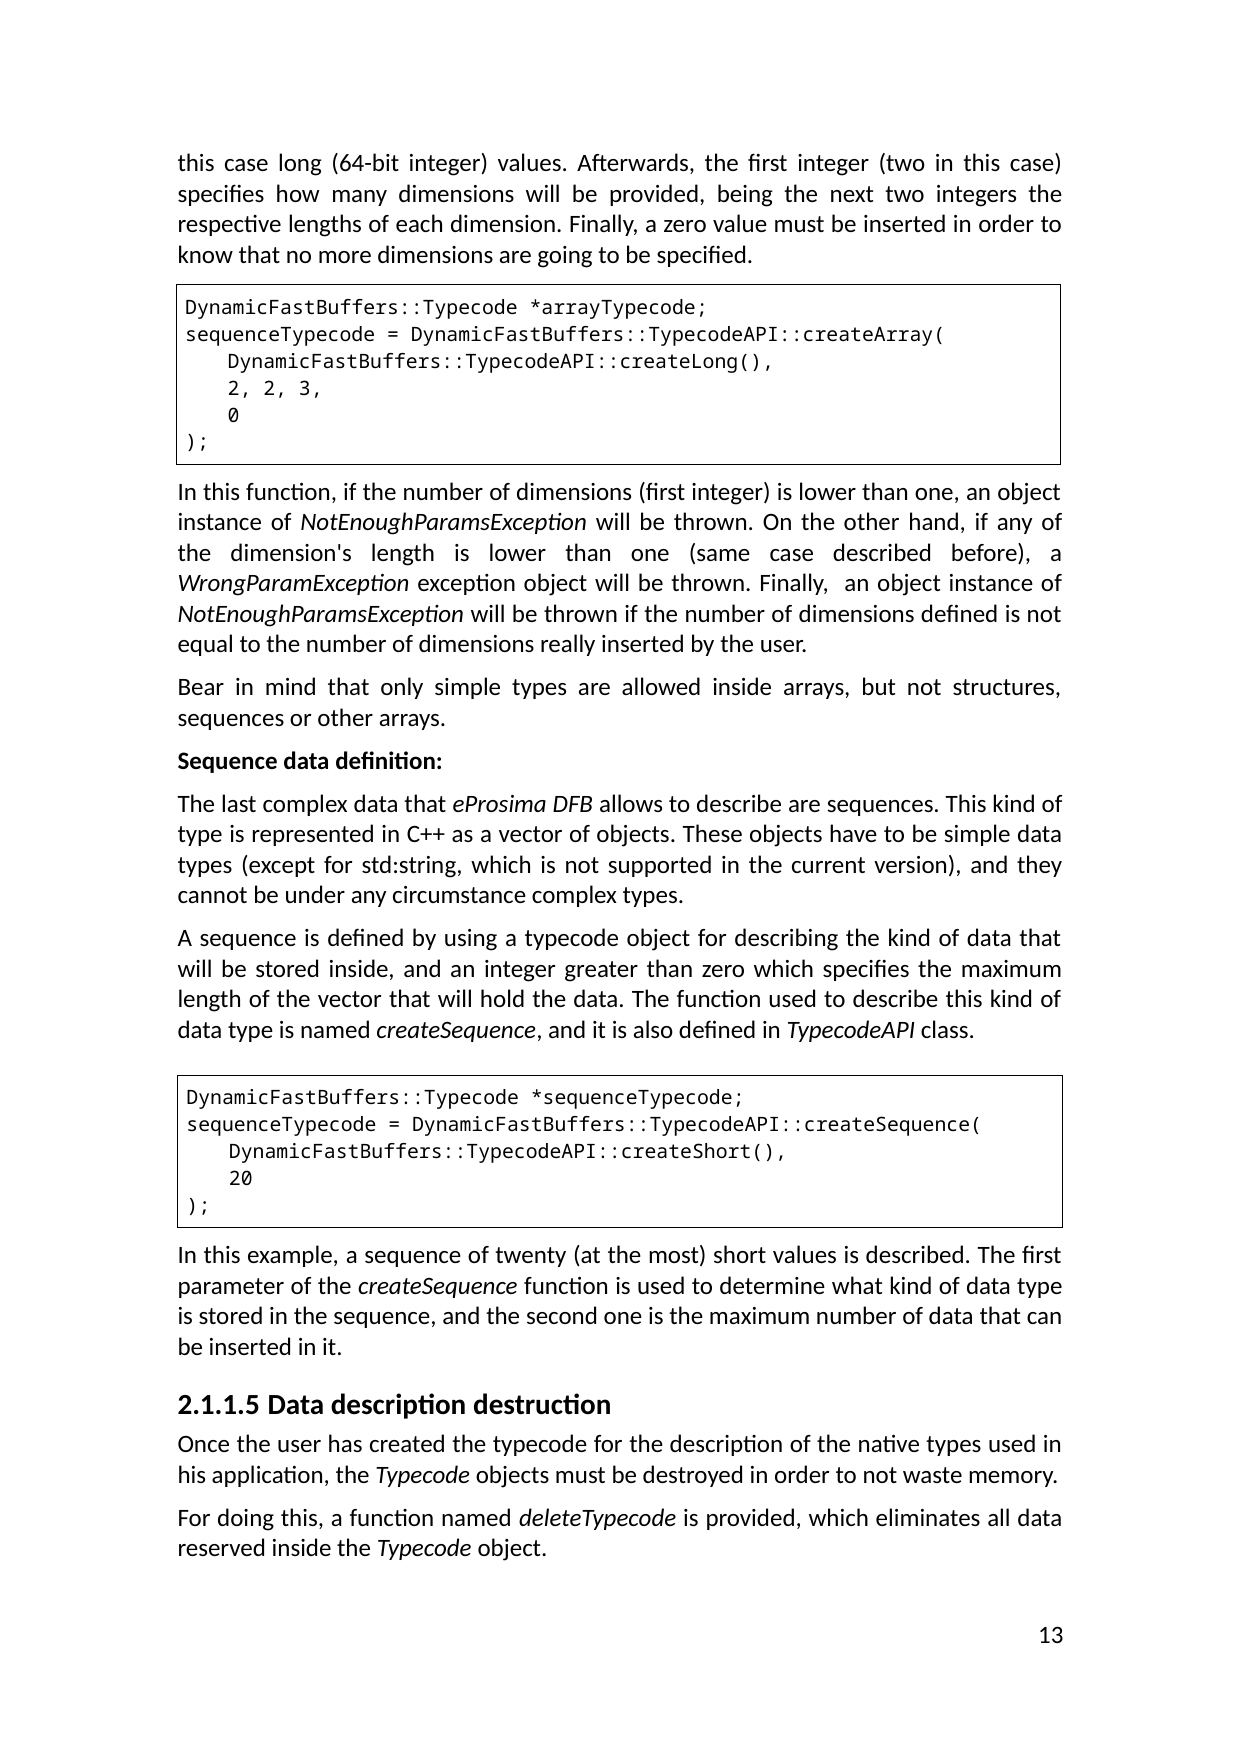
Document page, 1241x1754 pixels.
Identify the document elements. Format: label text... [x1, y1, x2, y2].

text [177, 1057, 1063, 1075]
text Sequence data definition: [177, 745, 1063, 775]
text sequenceTypecode = DynamicFastBuffers::TypecodeAPI::createSequence( [186, 1111, 1053, 1138]
text 20 [186, 1164, 1053, 1192]
text Bear in mind that only simple types are allowed inside arrays, but not structures, sequences or other arrays. [177, 671, 1063, 732]
text ); [185, 428, 1052, 455]
text In this example, a sequence of twenty (at the most) short values is described. The first parameter of the createSequence function is used to determine what kind of data type is stored in the sequence, and the second one is the maximum number of data that can be inserted in it. [177, 1228, 1063, 1361]
text DynamicFastBuffers::Typecode *arrayTypecode; [185, 293, 1052, 320]
text DynamicFastBuffers::TypecodeAPI::createShort(), [186, 1138, 1053, 1164]
text ); [186, 1192, 1053, 1218]
text 2, 2, 3, [185, 374, 1052, 401]
text A sequence is defined by using a typecode object for describing the kind of data that will be stored inside, and an integer greater than zero which specifies the maximum length of the vector that will hold the data. The function used to describe this kind of data type is named createSequence, and it is also defined in TypecodeAPI class. [177, 922, 1063, 1044]
text this case long (64-bit integer) values. Afterwards, the first integer (two in this case) specifies how many dimensions will be provided, being the next two integers the respective lengths of each dimension. Finally, a zero value must be inserted in order to know that no more dimensions are going to be specified. [177, 148, 1063, 270]
text sequenceTypecode = DynamicFastBuffers::TypecodeAPI::createArray( [185, 320, 1052, 347]
subtitle Data description destruction [177, 1386, 1063, 1422]
text For doing this, a function named deleteTypecode is provided, which eliminates all data reserved inside the Typecode object. [177, 1502, 1063, 1563]
text 0 [185, 401, 1052, 428]
text [178, 1076, 1062, 1227]
text DynamicFastBuffers::TypecodeAPI::createLong(), [185, 347, 1052, 374]
text In this function, if the number of dimensions (first integer) is lower than one, an object instance of NotEnoughParamsException will be thrown. On the other hand, if any of the dimension's length is lower than one (same case described before), a WrongParamException exception object will be thrown. Finally, an object instance of NotEnoughParamsException will be thrown if the number of dimensions defined is not equal to the number of dimensions really inserted by the user. [177, 282, 1063, 659]
text The last complex data that eProsima DFB allows to describe are sequences. This kind of type is represented in C++ as a vector of objects. These objects have to be simple data types (except for std:string, which is not supported in the current version), and they cannot be under any circumstance complex types. [177, 788, 1063, 910]
text DynamicFastBuffers::Typecode *sequenceTypecode; [186, 1084, 1053, 1111]
text Once the user has created the typecode for the description of the native types used in his application, the Typecode objects must be destroyed in order to not waste memory. [177, 1428, 1063, 1489]
